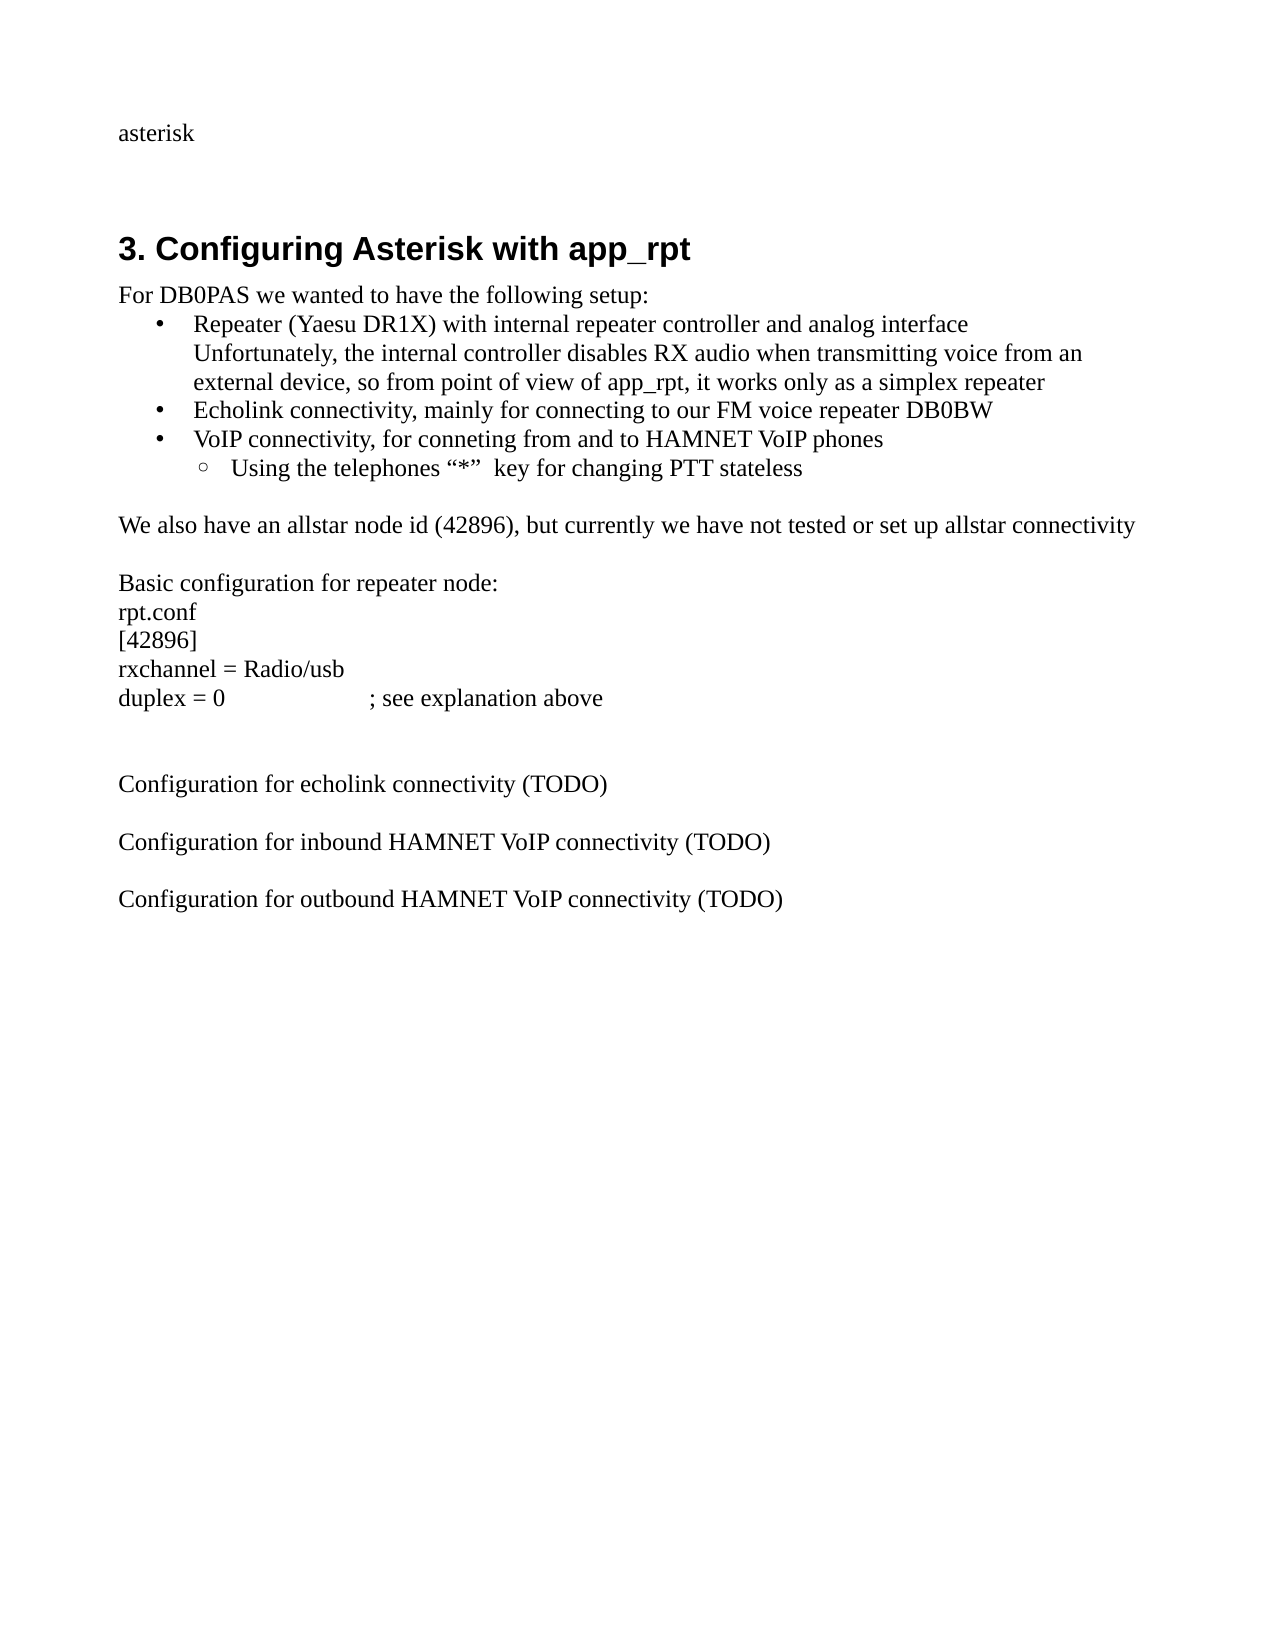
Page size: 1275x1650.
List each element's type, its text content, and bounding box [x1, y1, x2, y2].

text Configuration for outbound HAMNET VoIP connectivity (TODO) [118, 884, 1157, 913]
text duplex = 0 ; see explanation above [118, 683, 1157, 712]
list VoIP connectivity, for conneting from and to HAMNET VoIP phones [156, 424, 1157, 453]
text Basic configuration for repeater node: [118, 568, 1157, 597]
text asterisk [118, 118, 1157, 147]
text For DB0PAS we wanted to have the following setup: [118, 280, 1157, 309]
text We also have an allstar node id (42896), but currently we have not tested or set up allstar connectivity [118, 510, 1157, 539]
text Configuration for echolink connectivity (TODO) [118, 769, 1157, 798]
subtitle 3. Configuring Asterisk with app_rpt [118, 229, 1157, 268]
text rxchannel = Radio/usb [118, 654, 1157, 683]
list Using the telephones “*” key for changing PTT stateless [193, 453, 1157, 482]
text [42896] [118, 625, 1157, 654]
text rpt.conf [118, 597, 1157, 625]
list Repeater (Yaesu DR1X) with internal repeater controller and analog interface Unfortunately, the internal controller disables RX audio when transmitting voice from an external device, so from point of view of app_rpt, it works only as a simplex repeater [156, 309, 1157, 395]
list Echolink connectivity, mainly for connecting to our FM voice repeater DB0BW [156, 395, 1157, 424]
text Configuration for inbound HAMNET VoIP connectivity (TODO) [118, 827, 1157, 855]
